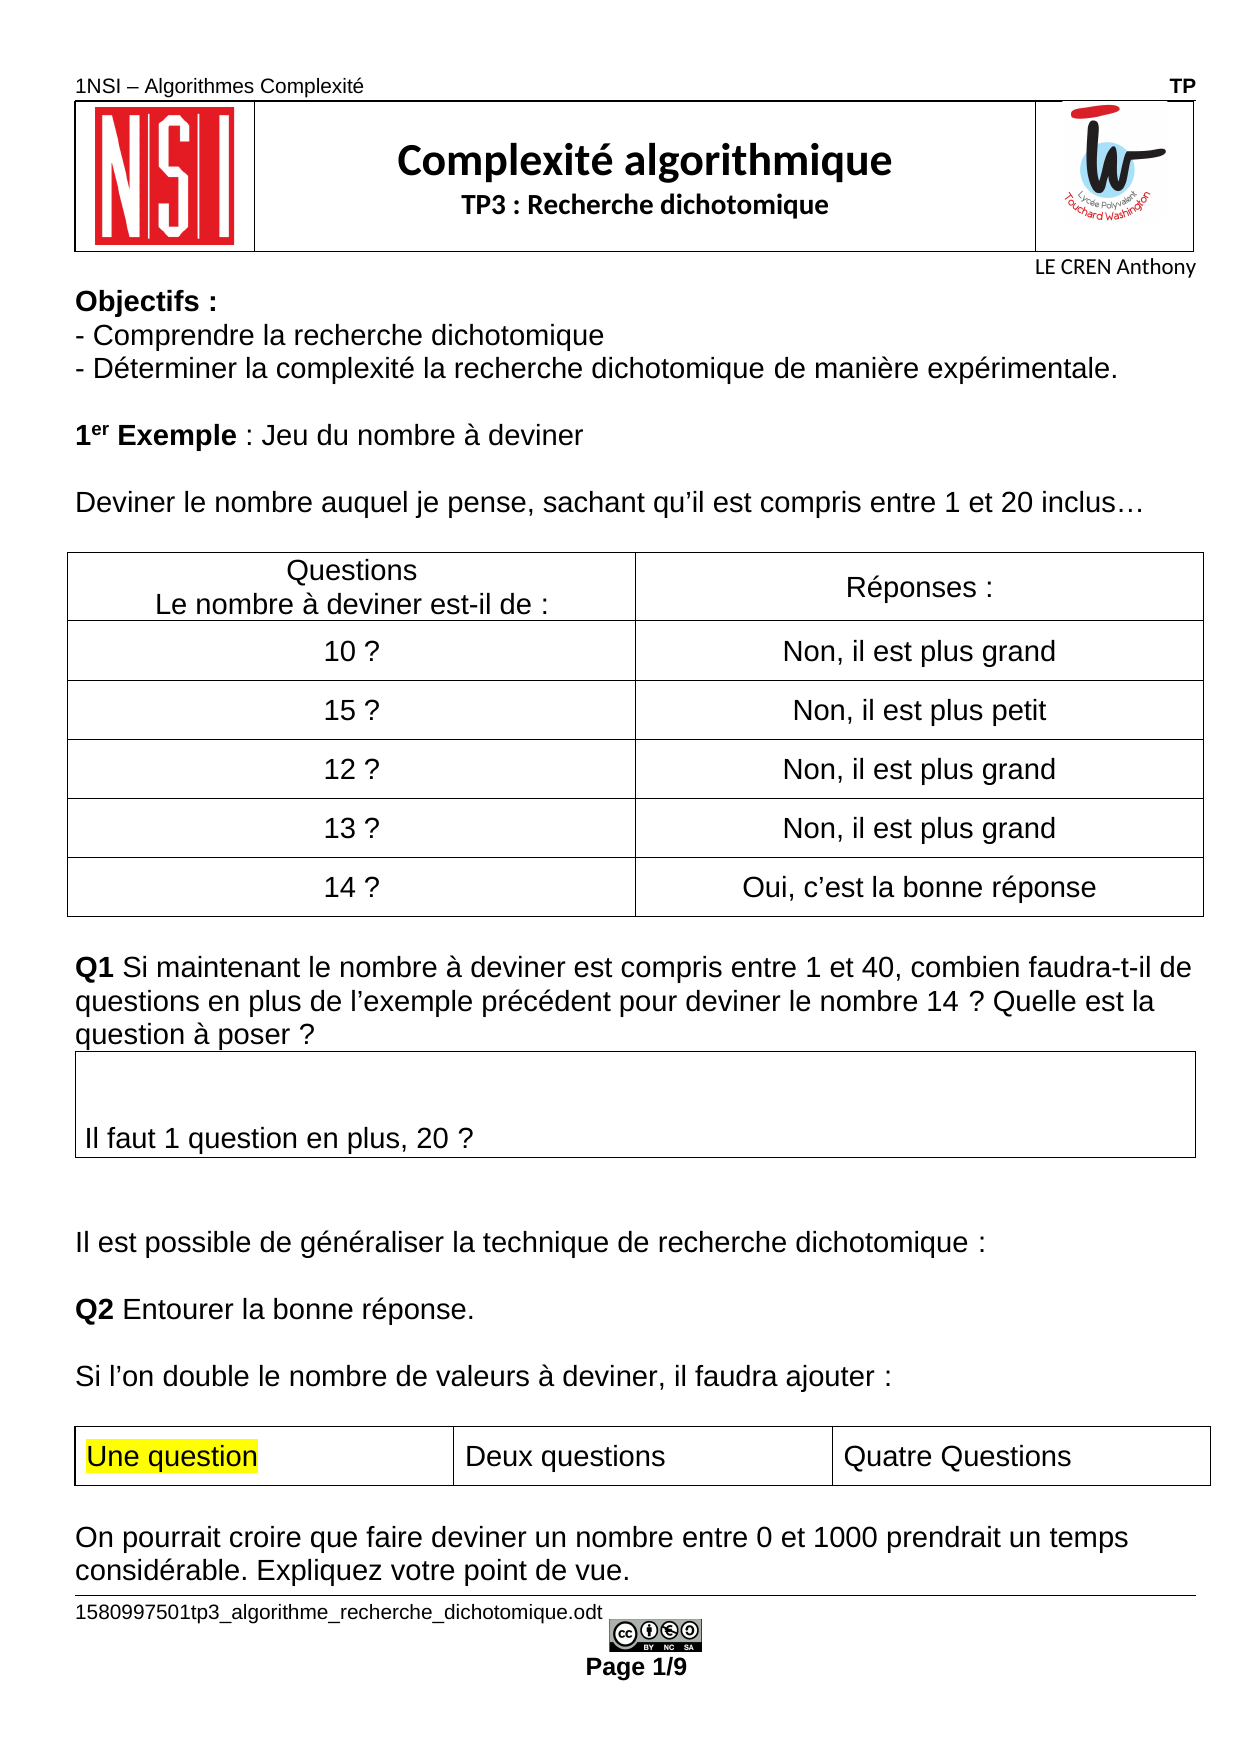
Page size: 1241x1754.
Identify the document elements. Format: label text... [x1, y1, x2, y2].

picture [609, 1619, 702, 1652]
table_cell Oui, c’est la bonne réponse [636, 858, 1203, 916]
table_header [76, 102, 254, 251]
text Q2 Entourer la bonne réponse. [75, 1292, 1196, 1326]
text Objectifs : [75, 284, 1196, 317]
table_cell Non, il est plus petit [636, 681, 1203, 738]
text LE CREN Anthony [75, 252, 1196, 280]
picture [1062, 101, 1168, 223]
text 1er Exemple : Jeu du nombre à deviner [75, 418, 1196, 452]
text Deviner le nombre auquel je pense, sachant qu’il est compris entre 1 et 20 inclus… [75, 485, 1196, 519]
table_header Réponses : [636, 553, 1203, 620]
table_cell Non, il est plus grand [636, 740, 1203, 798]
table_header Quatre Questions [833, 1427, 1210, 1485]
table_cell Non, il est plus grand [636, 621, 1203, 679]
table_header Complexité algorithmique TP3 : Recherche dichotomique [255, 102, 1035, 251]
text On pourrait croire que faire deviner un nombre entre 0 et 1000 prendrait un temps considérable. Expliquez votre point de vue. [75, 1520, 1196, 1587]
table_header Questions Le nombre à deviner est-il de : [68, 553, 635, 620]
table_cell 12 ? [68, 740, 635, 798]
table_header [1036, 102, 1193, 251]
text - Comprendre la recherche dichotomique [75, 317, 1196, 351]
table_cell 14 ? [68, 858, 635, 916]
table_cell 10 ? [68, 621, 635, 679]
text Il faut 1 question en plus, 20 ? [76, 1118, 1195, 1157]
text Si l’on double le nombre de valeurs à deviner, il faudra ajouter : [75, 1359, 1196, 1393]
text Q1 Si maintenant le nombre à deviner est compris entre 1 et 40, combien faudra-t-il de questions en plus de l’exemple précédent pour deviner le nombre 14 ? Quelle est la question à poser ? [75, 950, 1196, 1051]
table_header Deux questions [454, 1427, 832, 1485]
table_header Une question [76, 1427, 453, 1485]
table_cell 13 ? [68, 799, 635, 857]
table_cell Non, il est plus grand [636, 799, 1203, 857]
text Il est possible de généraliser la technique de recherche dichotomique : [75, 1225, 1196, 1258]
text - Déterminer la complexité la recherche dichotomique de manière expérimentale. [75, 351, 1196, 384]
table_cell 15 ? [68, 681, 635, 738]
